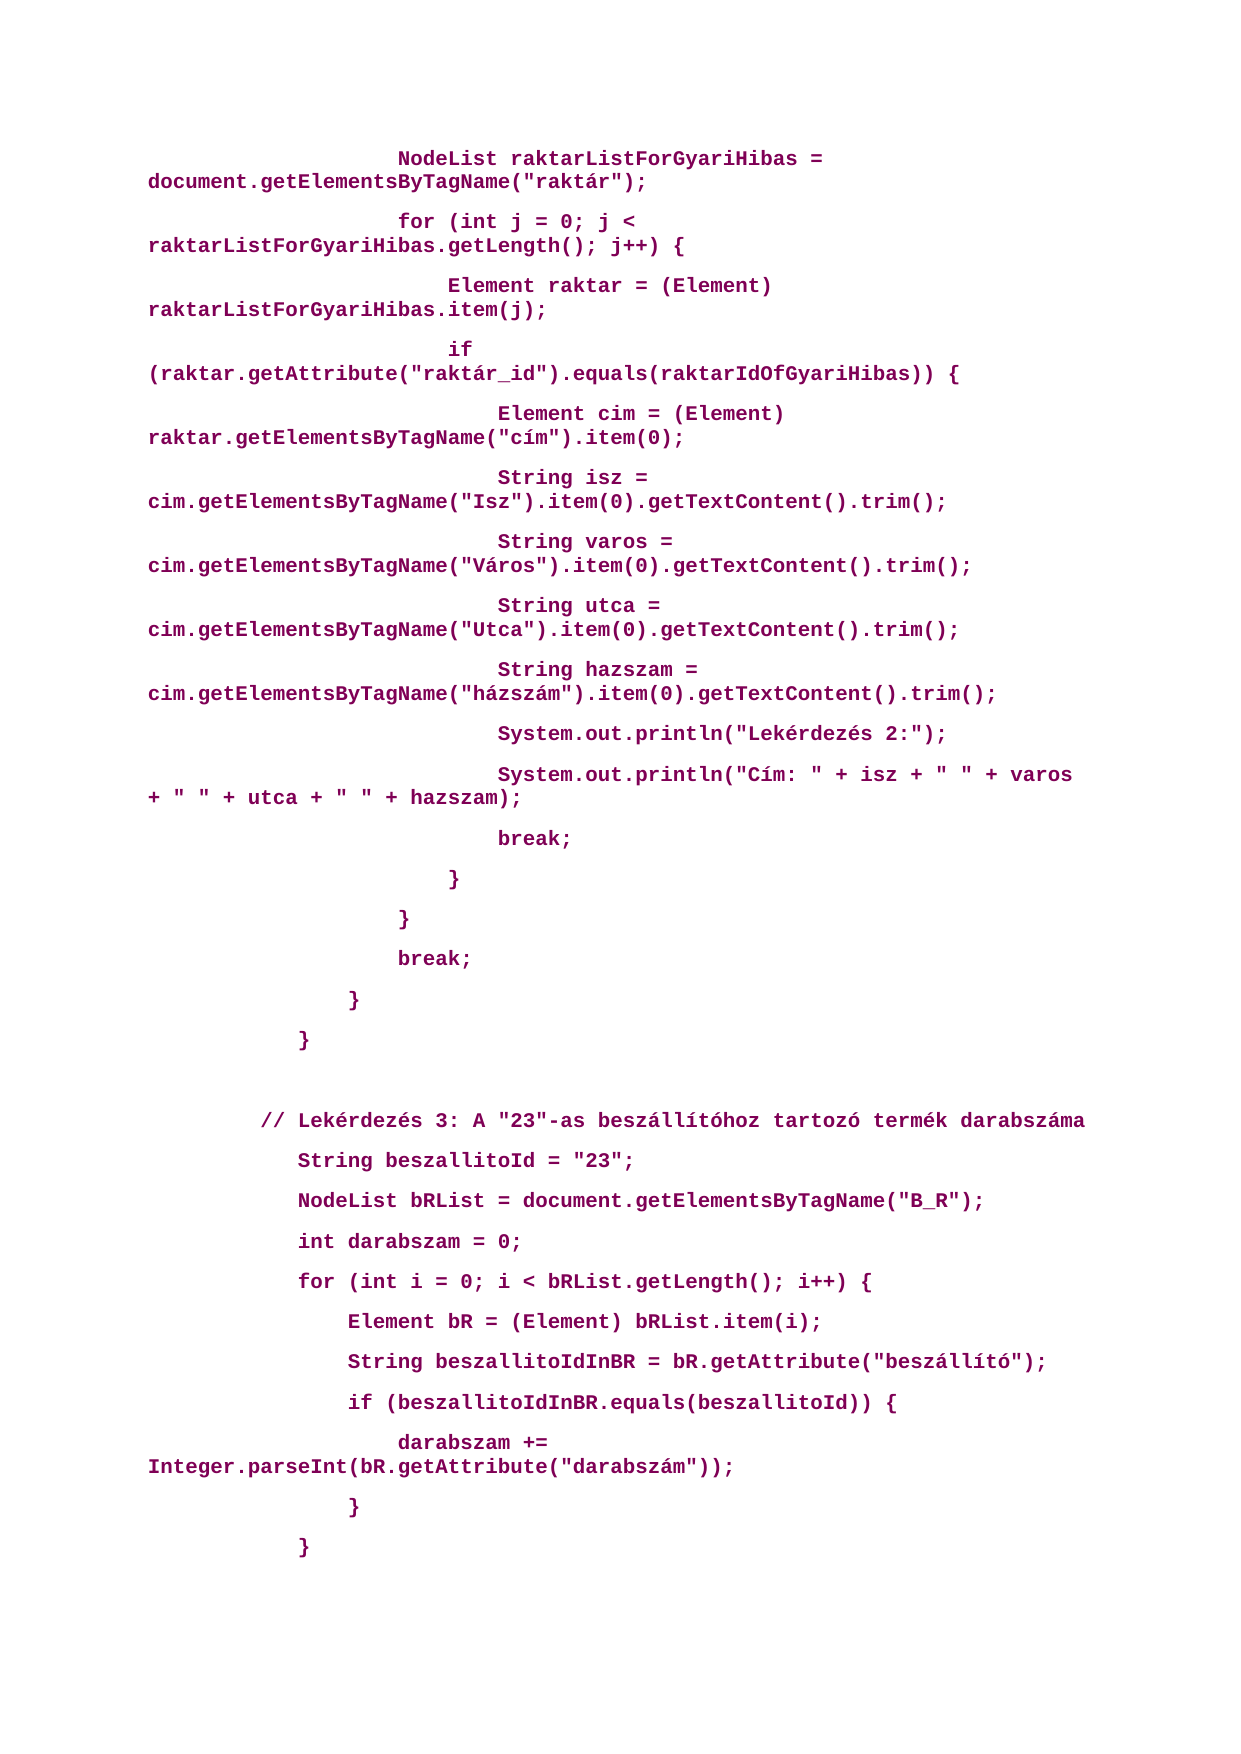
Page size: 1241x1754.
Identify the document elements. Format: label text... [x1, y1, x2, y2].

text String utca = cim.getElementsByTagName("Utca").item(0).getTextContent().trim(); [148, 595, 1093, 643]
text darabszam += Integer.parseInt(bR.getAttribute("darabszám")); [148, 1432, 1093, 1479]
text Element bR = (Element) bRList.item(i); [148, 1311, 1093, 1335]
text break; [148, 827, 1093, 851]
text if (raktar.getAttribute("raktár_id").equals(raktarIdOfGyariHibas)) { [148, 339, 1093, 387]
text NodeList bRList = document.getElementsByTagName("B_R"); [148, 1190, 1093, 1214]
text String beszallitoId = "23"; [148, 1150, 1093, 1174]
text for (int j = 0; j < raktarListForGyariHibas.getLength(); j++) { [148, 212, 1093, 259]
text int darabszam = 0; [148, 1231, 1093, 1254]
text } [148, 989, 1093, 1012]
text NodeList raktarListForGyariHibas = document.getElementsByTagName("raktár"); [148, 148, 1093, 195]
text Element raktar = (Element) raktarListForGyariHibas.item(j); [148, 276, 1093, 323]
text for (int i = 0; i < bRList.getLength(); i++) { [148, 1271, 1093, 1294]
text Element cim = (Element) raktar.getElementsByTagName("cím").item(0); [148, 403, 1093, 451]
text } [148, 908, 1093, 932]
text } [148, 1536, 1093, 1560]
text } [148, 1496, 1093, 1520]
text System.out.println("Lekérdezés 2:"); [148, 723, 1093, 747]
text // Lekérdezés 3: A "23"-as beszállítóhoz tartozó termék darabszáma [148, 1110, 1093, 1133]
text } [148, 1029, 1093, 1053]
text if (beszallitoIdInBR.equals(beszallitoId)) { [148, 1392, 1093, 1416]
text String hazszam = cim.getElementsByTagName("házszám").item(0).getTextContent().trim(); [148, 659, 1093, 707]
text String beszallitoIdInBR = bR.getAttribute("beszállító"); [148, 1352, 1093, 1375]
text System.out.println("Cím: " + isz + " " + varos + " " + utca + " " + hazszam); [148, 763, 1093, 811]
text String isz = cim.getElementsByTagName("Isz").item(0).getTextContent().trim(); [148, 467, 1093, 515]
text break; [148, 948, 1093, 972]
text String varos = cim.getElementsByTagName("Város").item(0).getTextContent().trim(); [148, 531, 1093, 579]
text } [148, 868, 1093, 891]
